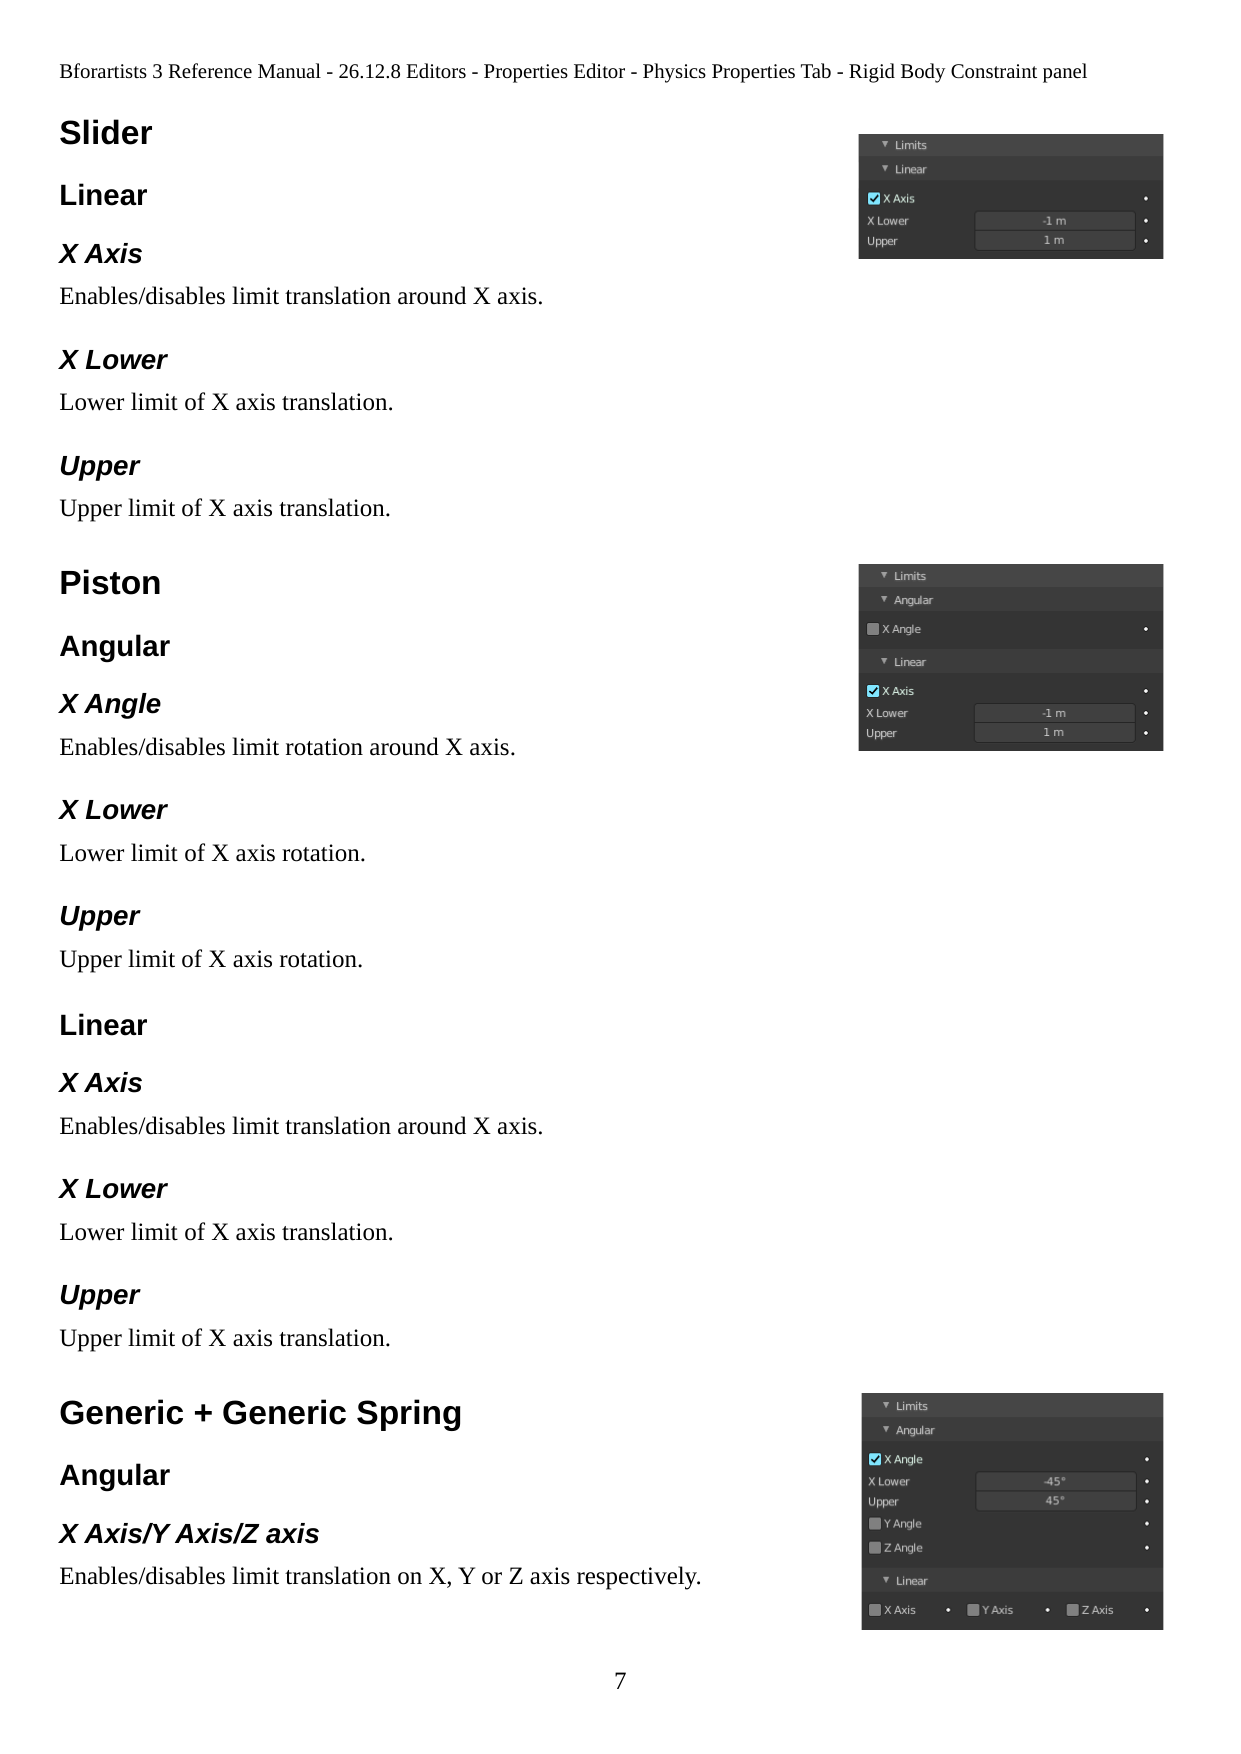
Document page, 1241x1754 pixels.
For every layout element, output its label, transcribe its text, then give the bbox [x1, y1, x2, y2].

subtitle Upper [59, 1278, 1181, 1310]
subtitle Upper [59, 899, 1181, 931]
subtitle X Lower [59, 343, 1181, 375]
text Upper limit of X axis rotation. [59, 944, 1181, 973]
subtitle Slider [59, 113, 1181, 151]
picture [858, 134, 1164, 259]
picture [858, 564, 1164, 751]
subtitle X Angle [59, 688, 858, 719]
subtitle X Axis [59, 237, 1181, 269]
subtitle Angular [59, 1458, 861, 1492]
subtitle X Axis [59, 1066, 1181, 1098]
subtitle Linear [59, 1008, 1181, 1041]
subtitle X Lower [59, 794, 1181, 826]
subtitle [1164, 688, 1181, 719]
text Lower limit of X axis translation. [59, 1217, 1181, 1245]
subtitle Generic + Generic Spring [59, 1392, 1181, 1431]
text Enables/disables limit translation around X axis. [59, 281, 1181, 310]
subtitle [1164, 178, 1181, 212]
subtitle Upper [59, 449, 1181, 481]
subtitle Piston [59, 563, 1181, 602]
text Enables/disables limit translation on X, Y or Z axis respectively. [59, 1561, 861, 1590]
text Upper limit of X axis translation. [59, 1323, 1181, 1351]
subtitle Angular [59, 629, 858, 663]
text Enables/disables limit translation around X axis. [59, 1111, 1181, 1139]
picture [861, 1393, 1164, 1630]
subtitle [1164, 1458, 1181, 1492]
subtitle Linear [59, 178, 858, 212]
text Enables/disables limit rotation around X axis. [59, 732, 1181, 761]
subtitle X Axis/Y Axis/Z axis [59, 1517, 861, 1549]
subtitle X Lower [59, 1172, 1181, 1204]
subtitle [1164, 629, 1181, 663]
subtitle [1164, 1517, 1181, 1549]
text Lower limit of X axis rotation. [59, 838, 1181, 867]
text Upper limit of X axis translation. [59, 493, 1181, 522]
text Lower limit of X axis translation. [59, 387, 1181, 416]
